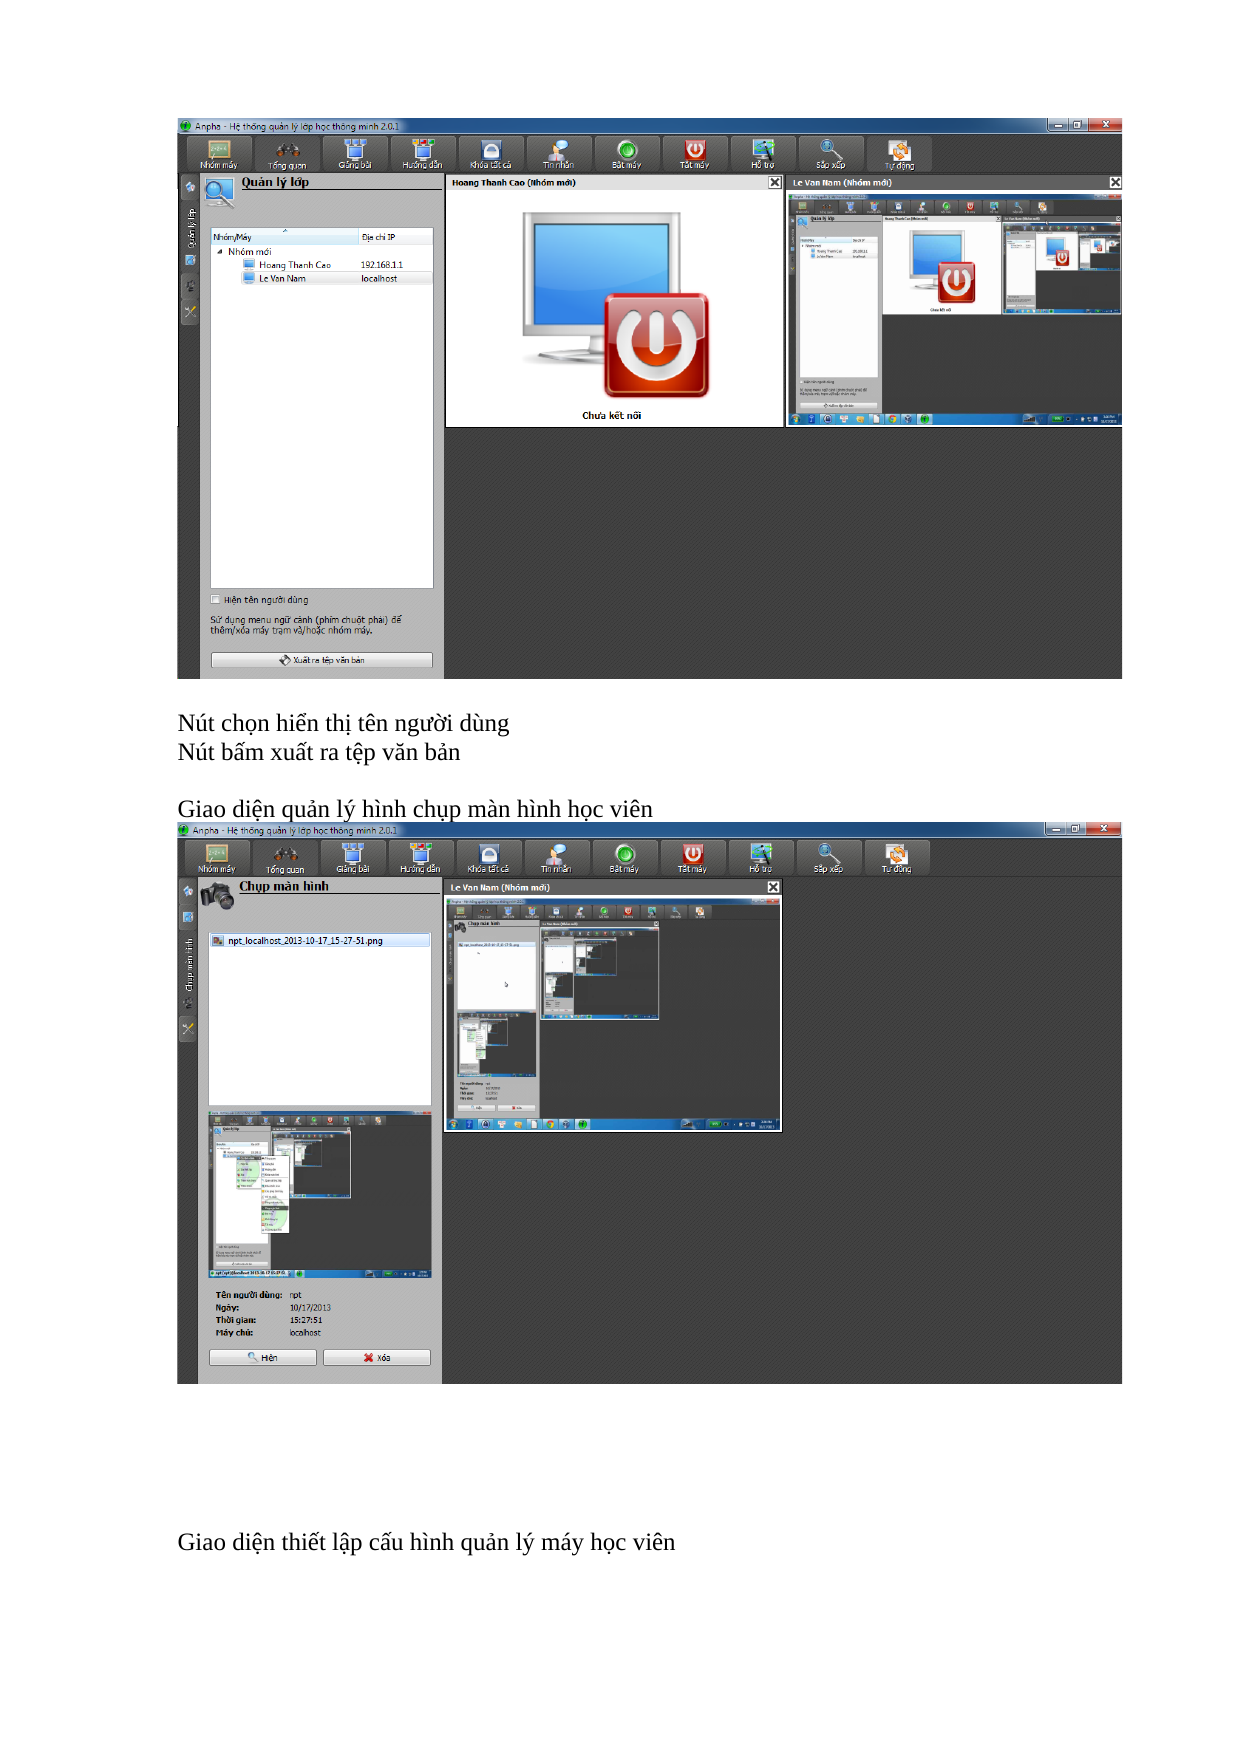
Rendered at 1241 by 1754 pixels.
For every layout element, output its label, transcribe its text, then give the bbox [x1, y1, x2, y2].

text Nút chọn hiển thị tên người dùng [177, 708, 1122, 737]
picture [177, 118, 1123, 679]
text Giao diện quản lý hình chụp màn hình học viên [177, 794, 1122, 822]
text Nút bấm xuất ra tệp văn bản [177, 737, 1122, 765]
picture [177, 822, 1123, 1384]
text Giao diện thiết lập cấu hình quản lý máy học viên [177, 1527, 1122, 1556]
